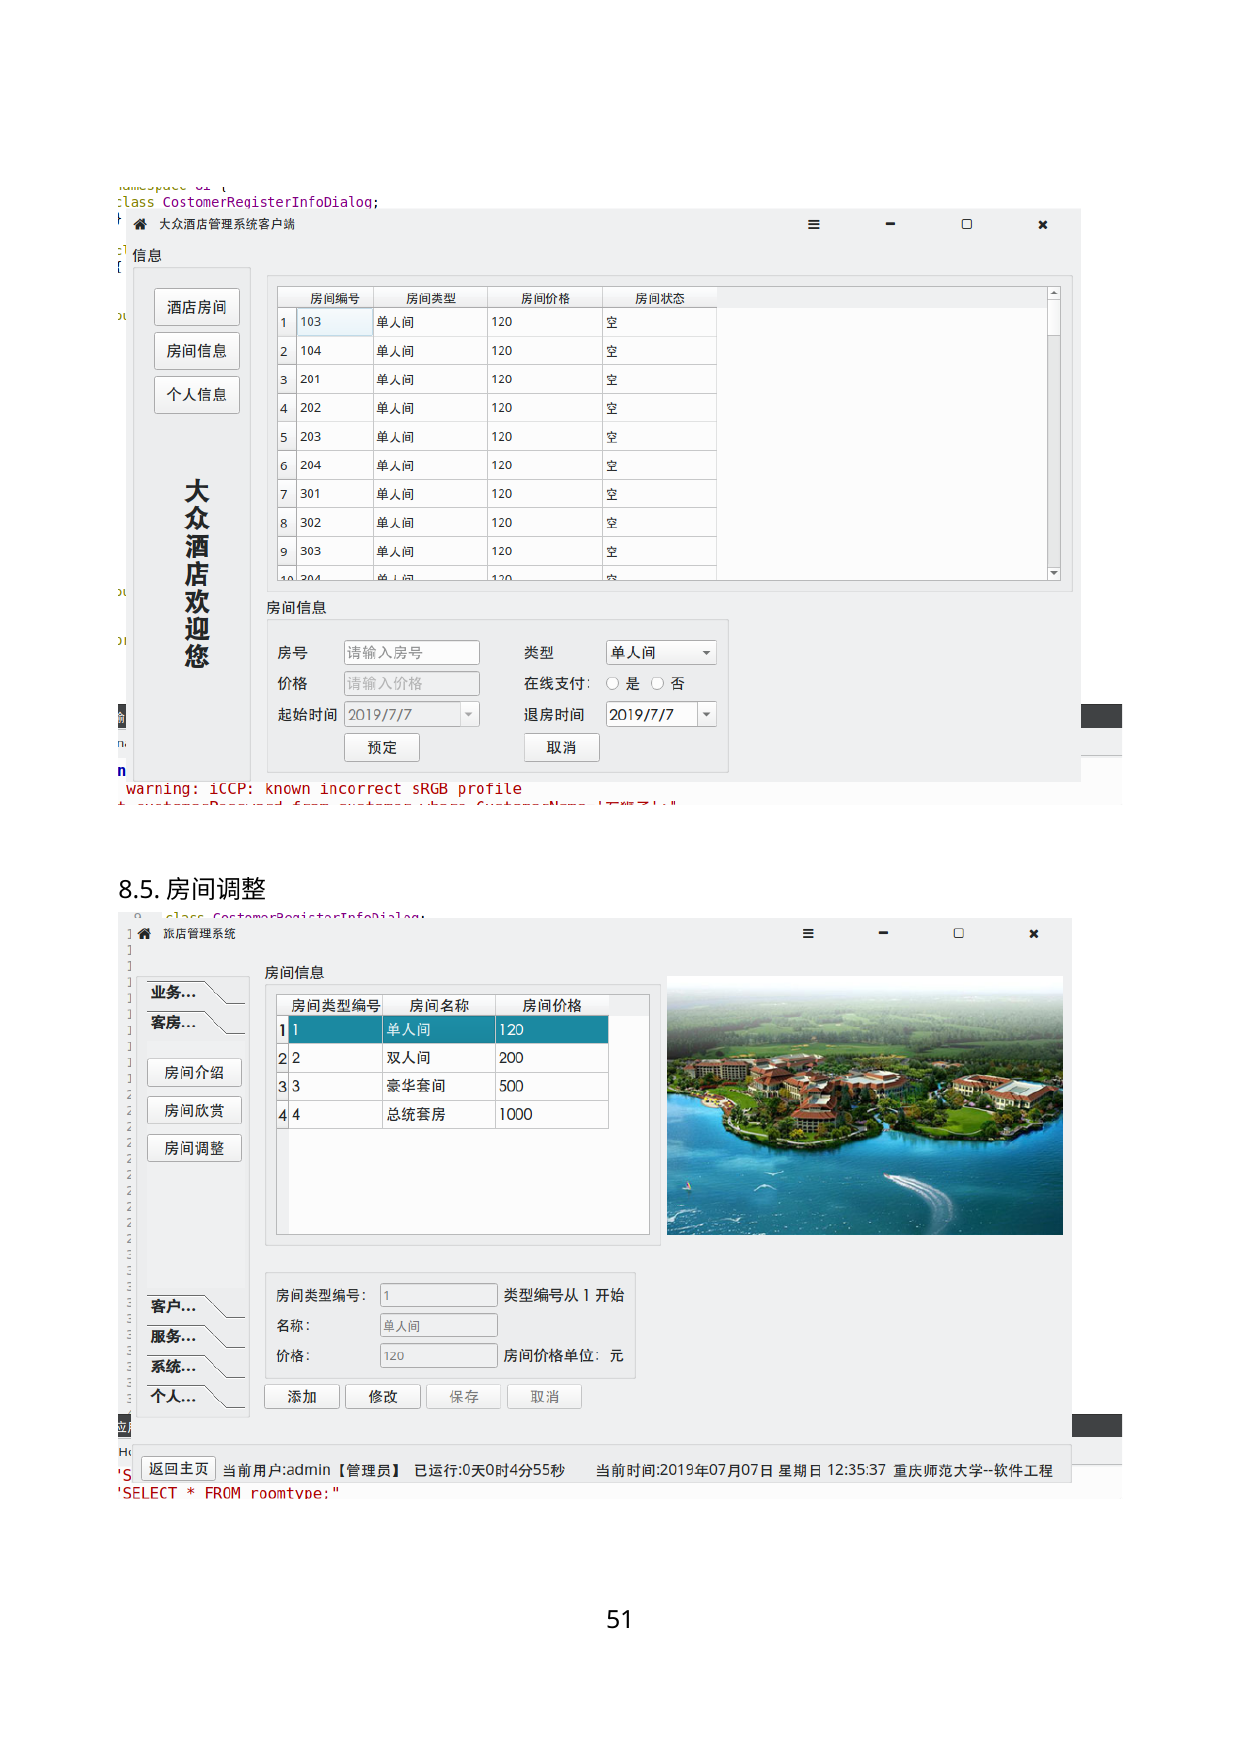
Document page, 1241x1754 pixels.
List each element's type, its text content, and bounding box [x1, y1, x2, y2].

picture [118, 912, 1123, 1499]
picture [118, 187, 1123, 805]
subtitle 房间调整 [118, 869, 1122, 906]
